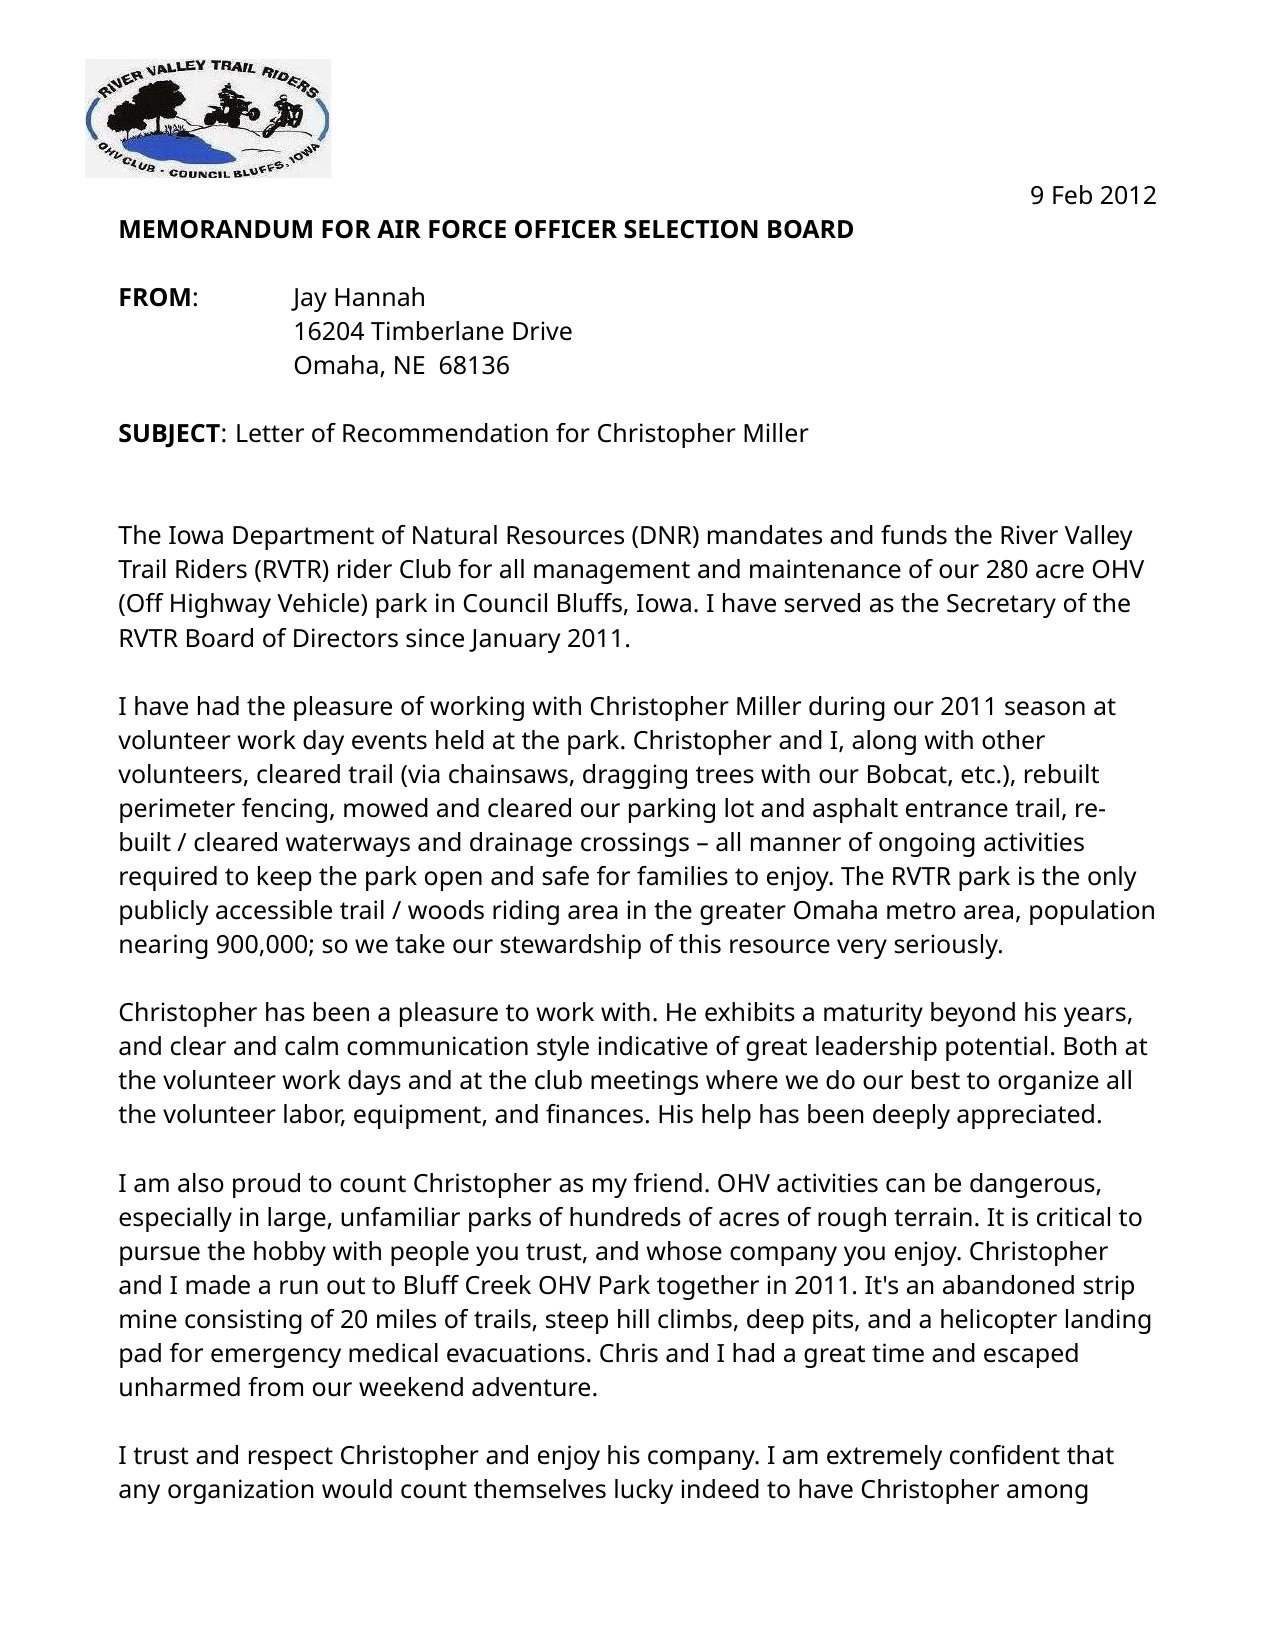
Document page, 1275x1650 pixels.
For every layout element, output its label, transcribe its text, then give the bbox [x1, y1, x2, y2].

text SUBJECT: Letter of Recommendation for Christopher Miller [118, 416, 1157, 450]
text Christopher has been a pleasure to work with. He exhibits a maturity beyond his years, and clear and calm communication style indicative of great leadership potential. Both at the volunteer work days and at the club meetings where we do our best to organize all the volunteer labor, equipment, and finances. His help has been deeply appreciated. [118, 995, 1157, 1131]
text The Iowa Department of Natural Resources (DNR) mandates and funds the River Valley Trail Riders (RVTR) rider Club for all management and maintenance of our 280 acre OHV (Off Highway Vehicle) park in Council Bluffs, Iowa. I have served as the Secretary of the RVTR Board of Directors since January 2011. [118, 518, 1157, 654]
text FROM: Jay Hannah [118, 279, 1157, 314]
text I trust and respect Christopher and enjoy his company. I am extremely confident that any organization would count themselves lucky indeed to have Christopher among [118, 1438, 1157, 1506]
picture [85, 59, 332, 178]
text MEMORANDUM FOR AIR FORCE OFFICER SELECTION BOARD [118, 211, 1157, 246]
text Omaha, NE 68136 [118, 348, 1157, 382]
text I am also proud to count Christopher as my friend. OHV activities can be dangerous, especially in large, unfamiliar parks of hundreds of acres of rough terrain. It is critical to pursue the hobby with people you trust, and whose company you enjoy. Christopher and I made a run out to Bluff Creek OHV Park together in 2011. It's an abandoned strip mine consisting of 20 miles of trails, steep hill climbs, deep pits, and a helicopter landing pad for emergency medical evacuations. Chris and I had a great time and escaped unharmed from our weekend adventure. [118, 1165, 1157, 1404]
text 16204 Timberlane Drive [118, 314, 1157, 348]
text I have had the pleasure of working with Christopher Miller during our 2011 season at volunteer work day events held at the park. Christopher and I, along with other volunteers, cleared trail (via chainsaws, dragging trees with our Bobcat, etc.), rebuilt perimeter fencing, mowed and cleared our parking lot and asphalt entrance trail, re-built / cleared waterways and drainage crossings – all manner of ongoing activities required to keep the park open and safe for families to enjoy. The RVTR park is the only publicly accessible trail / woods riding area in the greater Omaha metro area, population nearing 900,000; so we take our stewardship of this resource very seriously. [118, 688, 1157, 961]
text 9 Feb 2012 [118, 118, 1157, 211]
